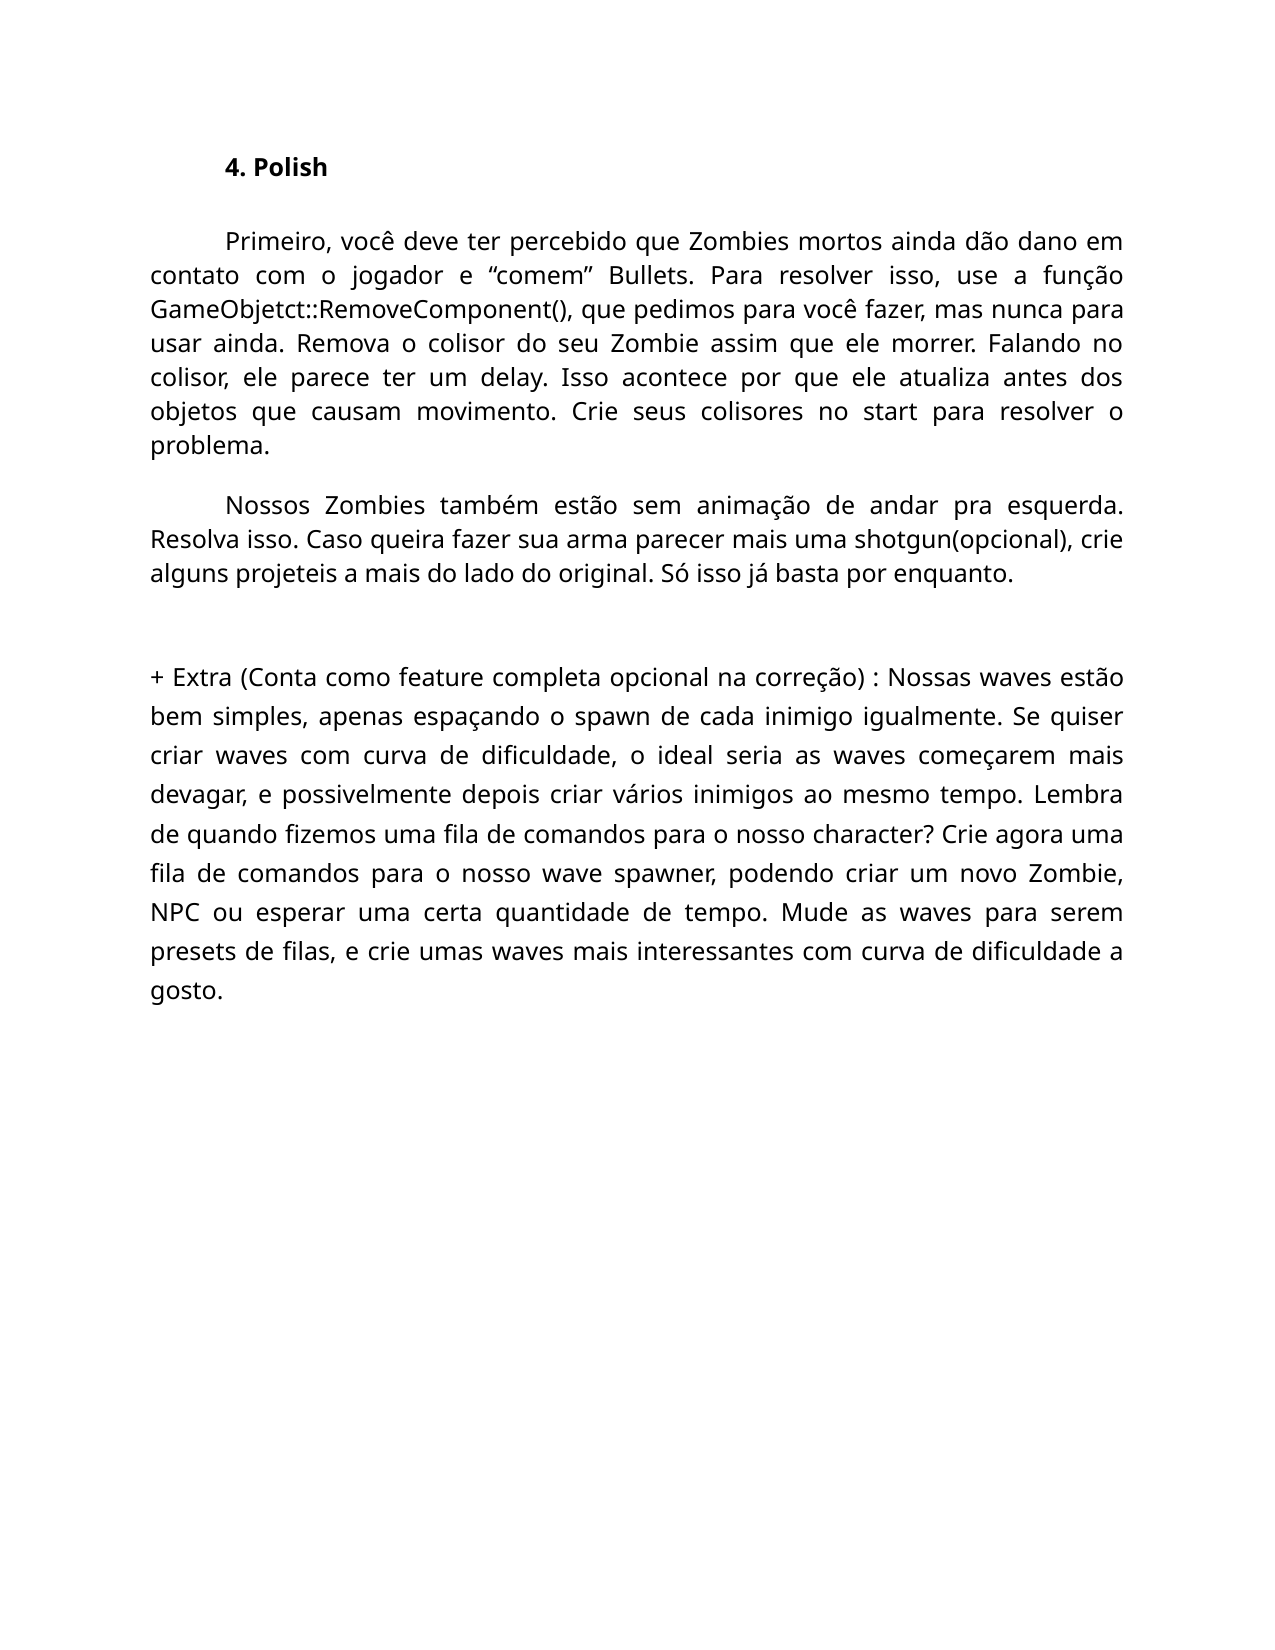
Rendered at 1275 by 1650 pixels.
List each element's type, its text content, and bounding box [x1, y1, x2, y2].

text + Extra (Conta como feature completa opcional na correção) : Nossas waves estão bem simples, apenas espaçando o spawn de cada inimigo igualmente. Se quiser criar waves com curva de dificuldade, o ideal seria as waves começarem mais devagar, e possivelmente depois criar vários inimigos ao mesmo tempo. Lembra de quando fizemos uma fila de comandos para o nosso character? Crie agora uma fila de comandos para o nosso wave spawner, podendo criar um novo Zombie, NPC ou esperar uma certa quantidade de tempo. Mude as waves para serem presets de filas, e crie umas waves mais interessantes com curva de dificuldade a gosto. [150, 659, 1125, 1007]
text Nossos Zombies também estão sem animação de andar pra esquerda. Resolva isso. Caso queira fazer sua arma parecer mais uma shotgun(opcional), crie alguns projeteis a mais do lado do original. Só isso já basta por enquanto. [150, 488, 1125, 590]
text Primeiro, você deve ter percebido que Zombies mortos ainda dão dano em contato com o jogador e “comem” Bullets. Para resolver isso, use a função GameObjetct::RemoveComponent(), que pedimos para você fazer, mas nunca para usar ainda. Remova o colisor do seu Zombie assim que ele morrer. Falando no colisor, ele parece ter um delay. Isso acontece por que ele atualiza antes dos objetos que causam movimento. Crie seus colisores no start para resolver o problema. [150, 223, 1125, 462]
text 4. Polish [150, 150, 1125, 184]
